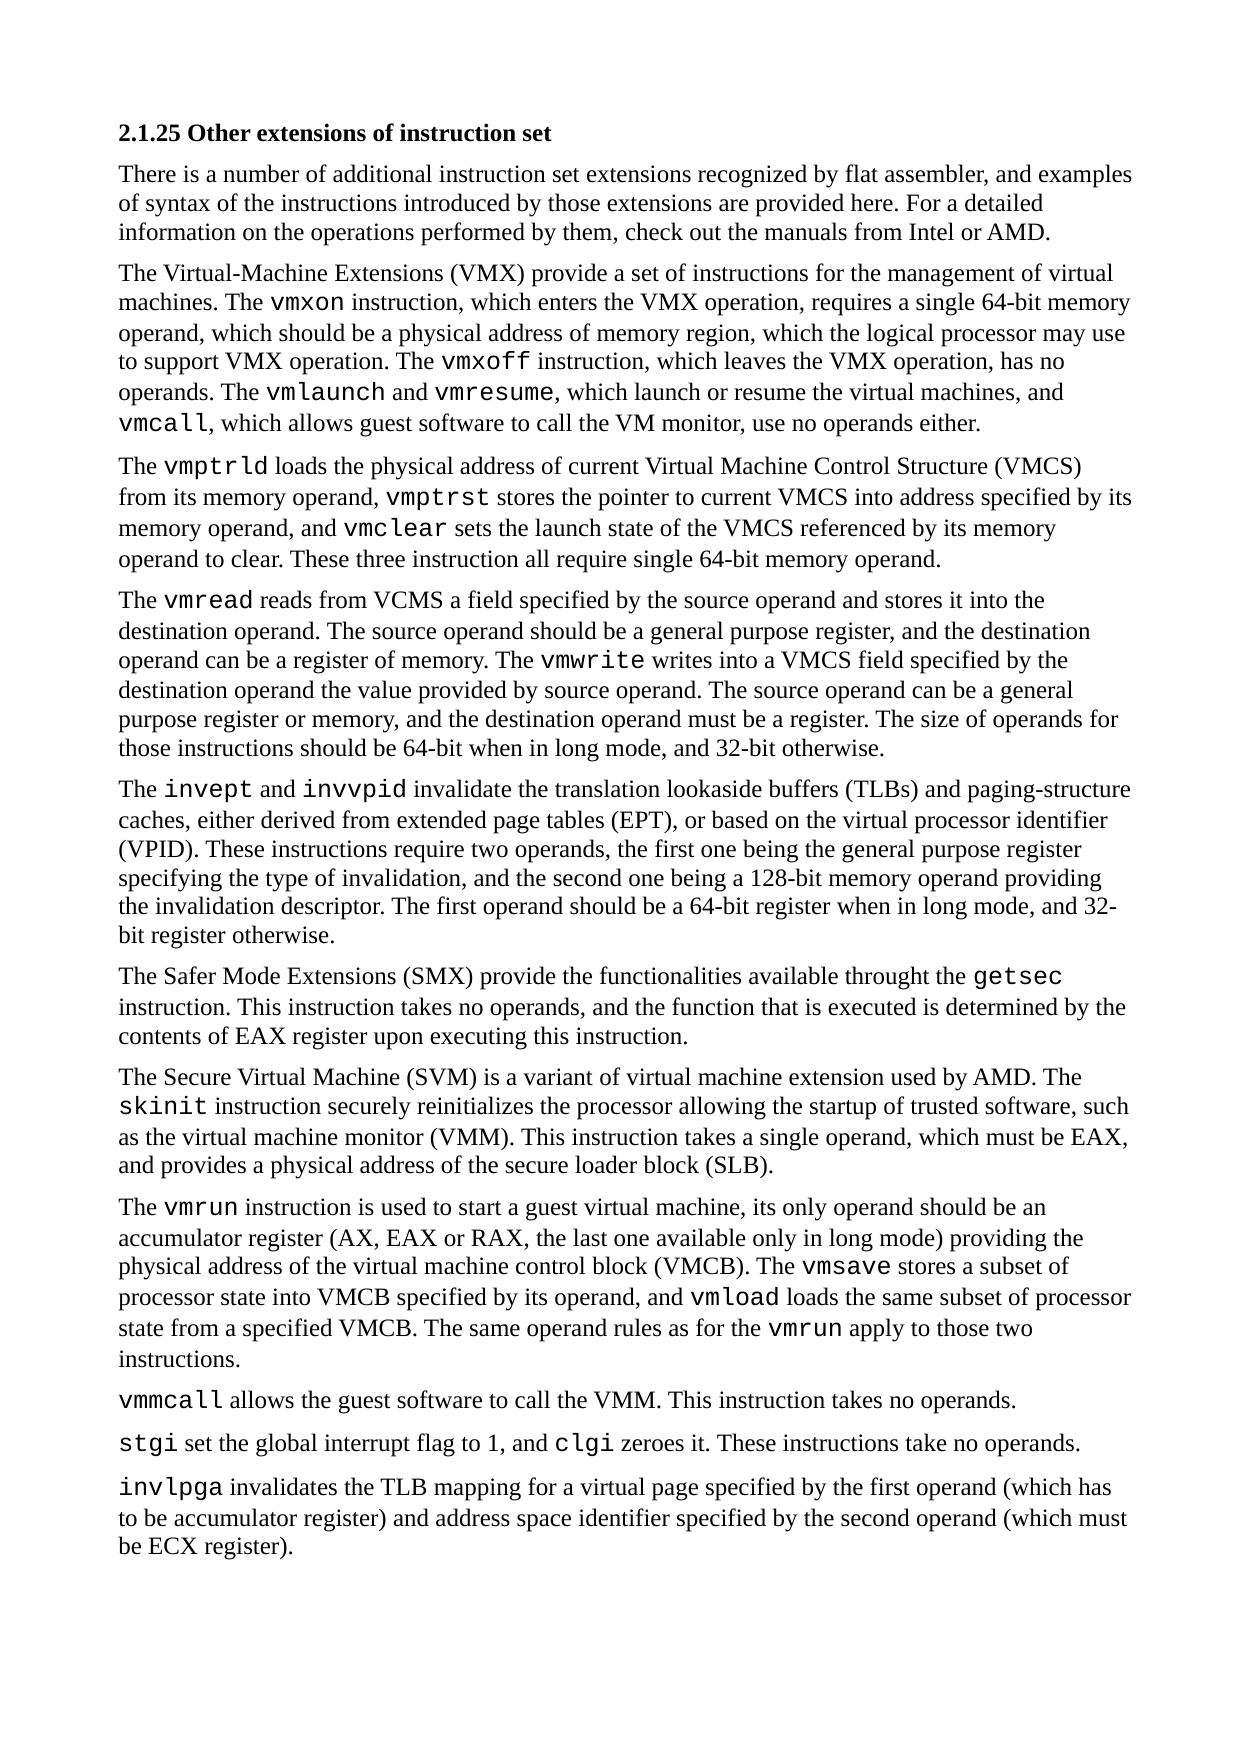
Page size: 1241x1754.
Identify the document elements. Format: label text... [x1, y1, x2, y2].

text The Secure Virtual Machine (SVM) is a variant of virtual machine extension used by AMD. The skinit instruction securely reinitializes the processor allowing the startup of trusted software, such as the virtual machine monitor (VMM). This instruction takes a single operand, which must be EAX, and provides a physical address of the secure loader block (SLB). [118, 1062, 1137, 1179]
text invlpga invalidates the TLB mapping for a virtual page specified by the first operand (which has to be accumulator register) and address space identifier specified by the second operand (which must be ECX register). [118, 1472, 1137, 1560]
text The invept and invvpid invalidate the translation lookaside buffers (TLBs) and paging-structure caches, either derived from extended page tables (EPT), or based on the virtual processor identifier (VPID). These instructions require two operands, the first one being the general purpose register specifying the type of invalidation, and the second one being a 128-bit memory operand providing the invalidation descriptor. The first operand should be a 64-bit register when in long mode, and 32-bit register otherwise. [118, 774, 1137, 949]
text The vmread reads from VCMS a field specified by the source operand and stores it into the destination operand. The source operand should be a general purpose register, and the destination operand can be a register of memory. The vmwrite writes into a VMCS field specified by the destination operand the value provided by source operand. The source operand can be a general purpose register or memory, and the destination operand must be a register. The size of operands for those instructions should be 64-bit when in long mode, and 32-bit otherwise. [118, 585, 1137, 762]
subtitle 2.1.25 Other extensions of instruction set [118, 118, 1137, 147]
text There is a number of additional instruction set extensions recognized by flat assembler, and examples of syntax of the instructions introduced by those extensions are provided here. For a detailed information on the operations performed by them, check out the manuals from Intel or AMD. [118, 159, 1137, 246]
text The Safer Mode Extensions (SMX) provide the functionalities available throught the getsec instruction. This instruction takes no operands, and the function that is executed is determined by the contents of EAX register upon executing this instruction. [118, 961, 1137, 1050]
text vmmcall allows the guest software to call the VMM. This instruction takes no operands. [118, 1385, 1137, 1416]
text The Virtual-Machine Extensions (VMX) provide a set of instructions for the management of virtual machines. The vmxon instruction, which enters the VMX operation, requires a single 64-bit memory operand, which should be a physical address of memory region, which the logical processor may use to support VMX operation. The vmxoff instruction, which leaves the VMX operation, has no operands. The vmlaunch and vmresume, which launch or resume the virtual machines, and vmcall, which allows guest software to call the VM monitor, use no operands either. [118, 258, 1137, 439]
text stgi set the global interrupt flag to 1, and clgi zeroes it. These instructions take no operands. [118, 1428, 1137, 1459]
text The vmrun instruction is used to start a guest virtual machine, its only operand should be an accumulator register (AX, EAX or RAX, the last one available only in long mode) providing the physical address of the virtual machine control block (VMCB). The vmsave stores a subset of processor state into VMCB specified by its operand, and vmload loads the same subset of processor state from a specified VMCB. The same operand rules as for the vmrun apply to those two instructions. [118, 1192, 1137, 1373]
text The vmptrld loads the physical address of current Virtual Machine Control Structure (VMCS) from its memory operand, vmptrst stores the pointer to current VMCS into address specified by its memory operand, and vmclear sets the launch state of the VMCS referenced by its memory operand to clear. These three instruction all require single 64-bit memory operand. [118, 451, 1137, 573]
